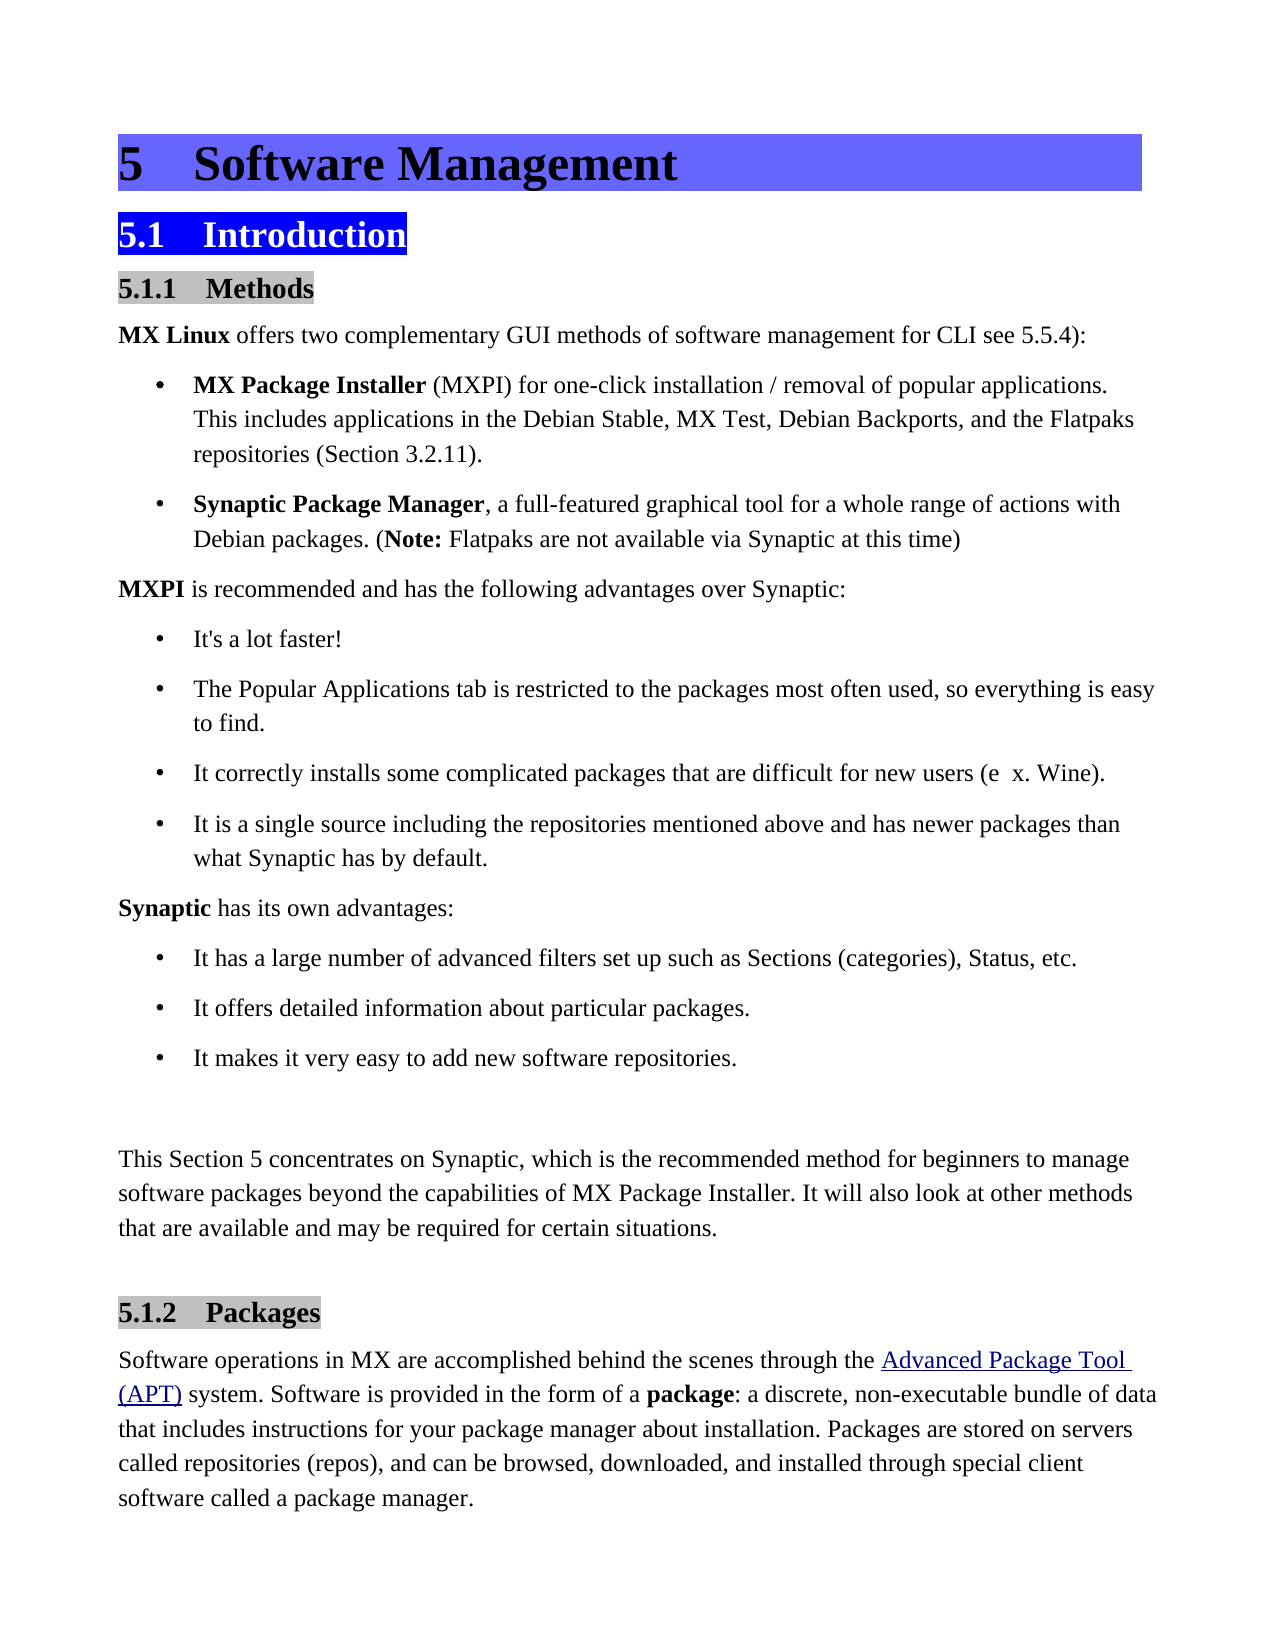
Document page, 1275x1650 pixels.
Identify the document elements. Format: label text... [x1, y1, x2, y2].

subtitle 5.1.1 Methods [314, 271, 1157, 304]
text Synaptic has its own advantages: [118, 893, 1157, 922]
list It is a single source including the repositories mentioned above and has newer packages than what Synaptic has by default. [156, 809, 1157, 872]
text MX Linux offers two complementary GUI methods of software management for CLI see 5.5.4): [118, 320, 1157, 349]
list The Popular Applications tab is restricted to the packages most often used, so everything is easy to find. [156, 674, 1157, 737]
list It has a large number of advanced filters set up such as Sections (categories), Status, etc. [156, 943, 1157, 972]
text MXPI is recommended and has the following advantages over Synaptic: [118, 574, 1157, 602]
list It's a lot faster! [156, 624, 1157, 653]
subtitle 5.1.2 Packages [321, 1296, 1157, 1329]
text This Section 5 concentrates on Synaptic, which is the recommended method for beginners to manage software packages beyond the capabilities of MX Package Installer. It will also look at other methods that are available and may be required for certain situations. [118, 1144, 1157, 1241]
subtitle 5.1 Introduction [407, 212, 1157, 255]
text Software operations in MX are accomplished behind the scenes through the Advanced Package Tool (APT) system. Software is provided in the form of a package: a discrete, non-executable bundle of data that includes instructions for your package manager about installation. Packages are stored on servers called repositories (repos), and can be browsed, downloaded, and installed through special client software called a package manager. [118, 1345, 1157, 1511]
list It offers detailed information about particular packages. [156, 993, 1157, 1022]
list It makes it very easy to add new software repositories. [156, 1043, 1157, 1072]
subtitle 5 Software Management [118, 134, 1142, 191]
list Synaptic Package Manager, a full-featured graphical tool for a whole range of actions with Debian packages. (Note: Flatpaks are not available via Synaptic at this time) [156, 489, 1157, 552]
list It correctly installs some complicated packages that are difficult for new users (e x. Wine). [156, 758, 1157, 787]
